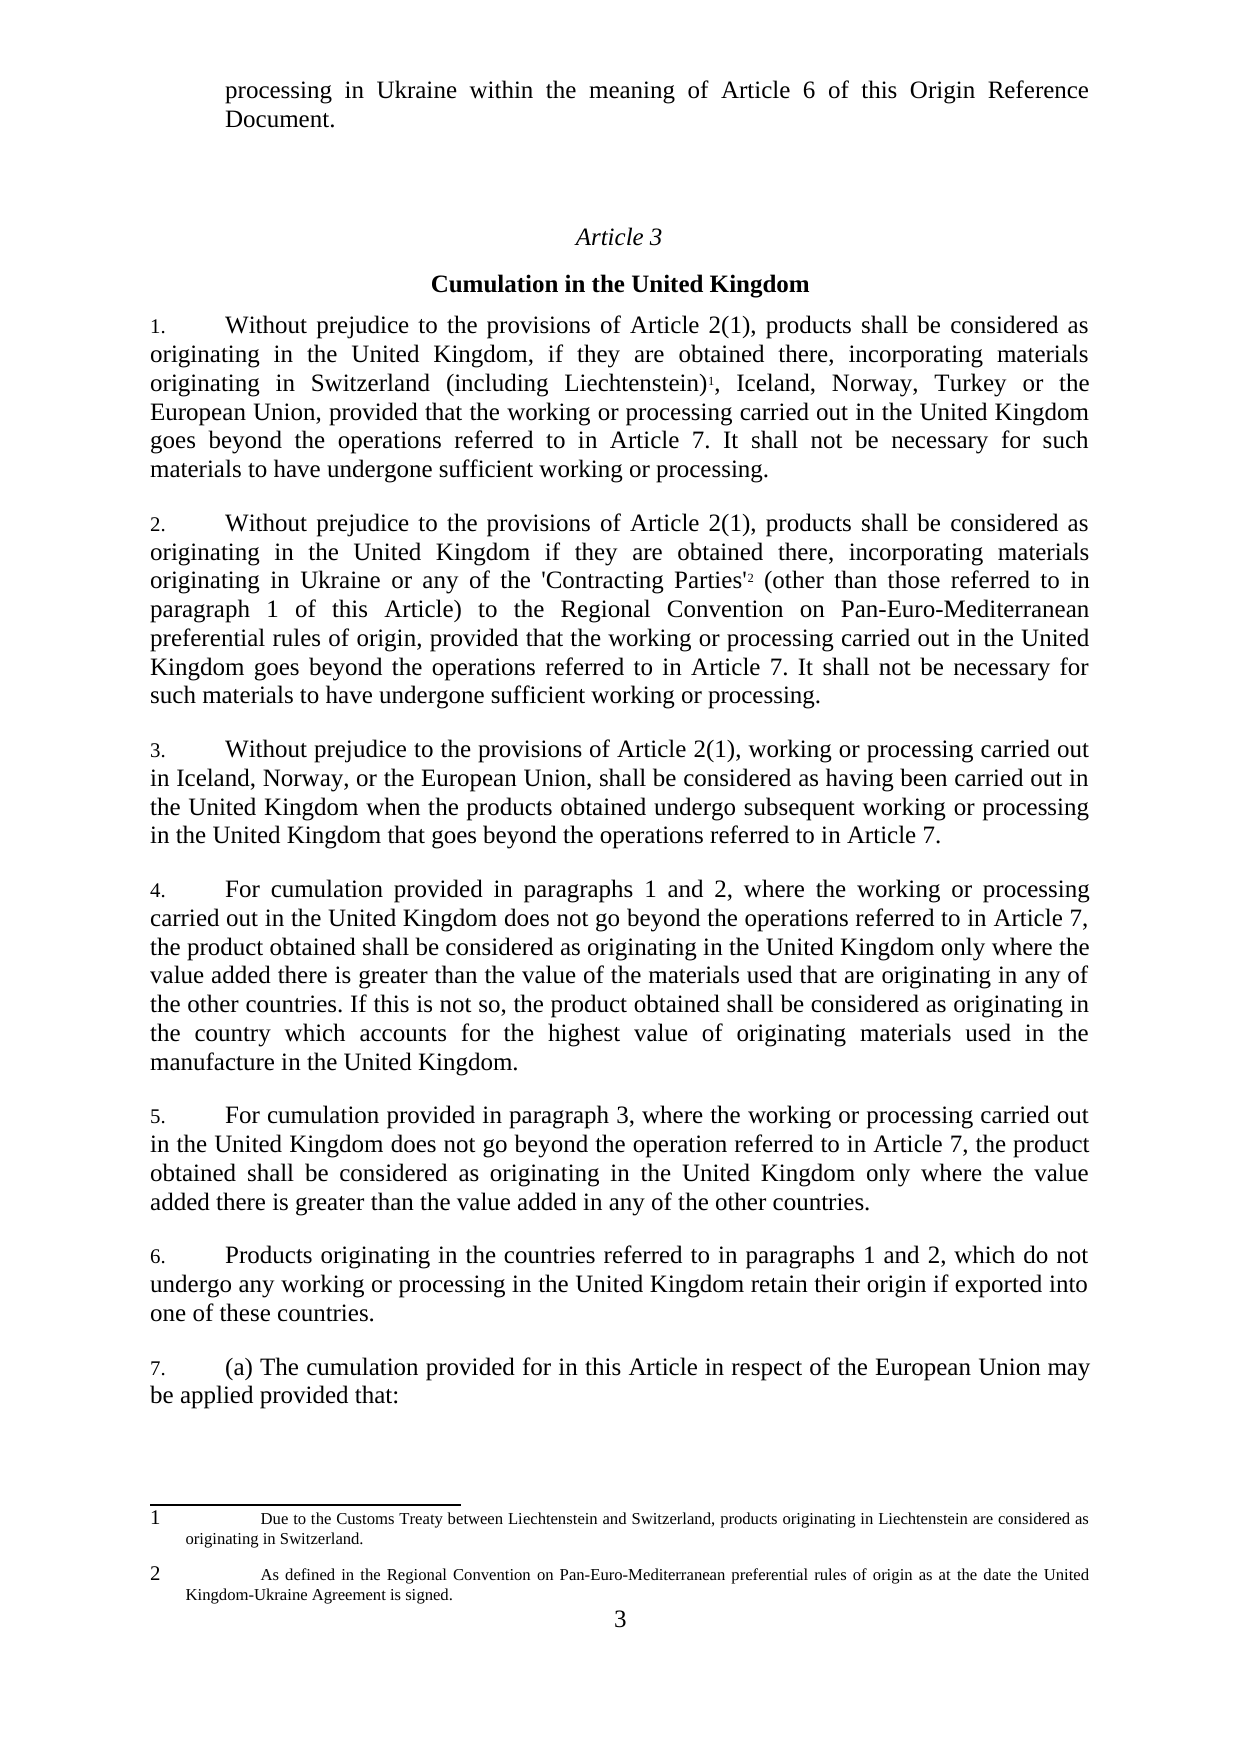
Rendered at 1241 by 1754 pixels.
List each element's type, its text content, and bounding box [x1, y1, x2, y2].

list For cumulation provided in paragraphs 1 and 2, where the working or processing carried out in the United Kingdom does not go beyond the operations referred to in Article 7, the product obtained shall be considered as originating in the United Kingdom only where the value added there is greater than the value of the materials used that are originating in any of the other countries. If this is not so, the product obtained shall be considered as originating in the country which accounts for the highest value of originating materials used in the manufacture in the United Kingdom. [150, 874, 1090, 1076]
list Without prejudice to the provisions of Article 2(1), products shall be considered as originating in the United Kingdom if they are obtained there, incorporating materials originating in Ukraine or any of the 'Contracting Parties' (other than those referred to in paragraph 1 of this Article) to the Regional Convention on Pan-Euro-Mediterranean preferential rules of origin, provided that the working or processing carried out in the United Kingdom goes beyond the operations referred to in Article 7. It shall not be necessary for such materials to have undergone sufficient working or processing. [150, 508, 1090, 709]
list Due to the Customs Treaty between Liechtenstein and Switzerland, products originating in Liechtenstein are considered as originating in Switzerland. [150, 1505, 1090, 1548]
list Without prejudice to the provisions of Article 2(1), products shall be considered as originating in the United Kingdom, if they are obtained there, incorporating materials originating in Switzerland (including Liechtenstein), Iceland, Norway, Turkey or the European Union, provided that the working or processing carried out in the United Kingdom goes beyond the operations referred to in Article 7. It shall not be necessary for such materials to have undergone sufficient working or processing. [150, 311, 1090, 483]
list Products originating in the countries referred to in paragraphs 1 and 2, which do not undergo any working or processing in the United Kingdom retain their origin if exported into one of these countries. [150, 1241, 1090, 1327]
title Cumulation in the United Kingdom [150, 269, 1090, 298]
list processing in Ukraine within the meaning of Article 6 of this Origin Reference Document. [150, 75, 1090, 132]
list Without prejudice to the provisions of Article 2(1), working or processing carried out in Iceland, Norway, or the European Union, shall be considered as having been carried out in the United Kingdom when the products obtained undergo subsequent working or processing in the United Kingdom that goes beyond the operations referred to in Article 7. [150, 734, 1090, 849]
list As defined in the Regional Convention on Pan-Euro-Mediterranean preferential rules of origin as at the date the United Kingdom-Ukraine Agreement is signed. [150, 1561, 1090, 1604]
list For cumulation provided in paragraph 3, where the working or processing carried out in the United Kingdom does not go beyond the operation referred to in Article 7, the product obtained shall be considered as originating in the United Kingdom only where the value added there is greater than the value added in any of the other countries. [150, 1101, 1090, 1216]
list (a) The cumulation provided for in this Article in respect of the European Union may be applied provided that: [150, 1352, 1090, 1409]
subtitle Article 3 [150, 222, 1090, 251]
